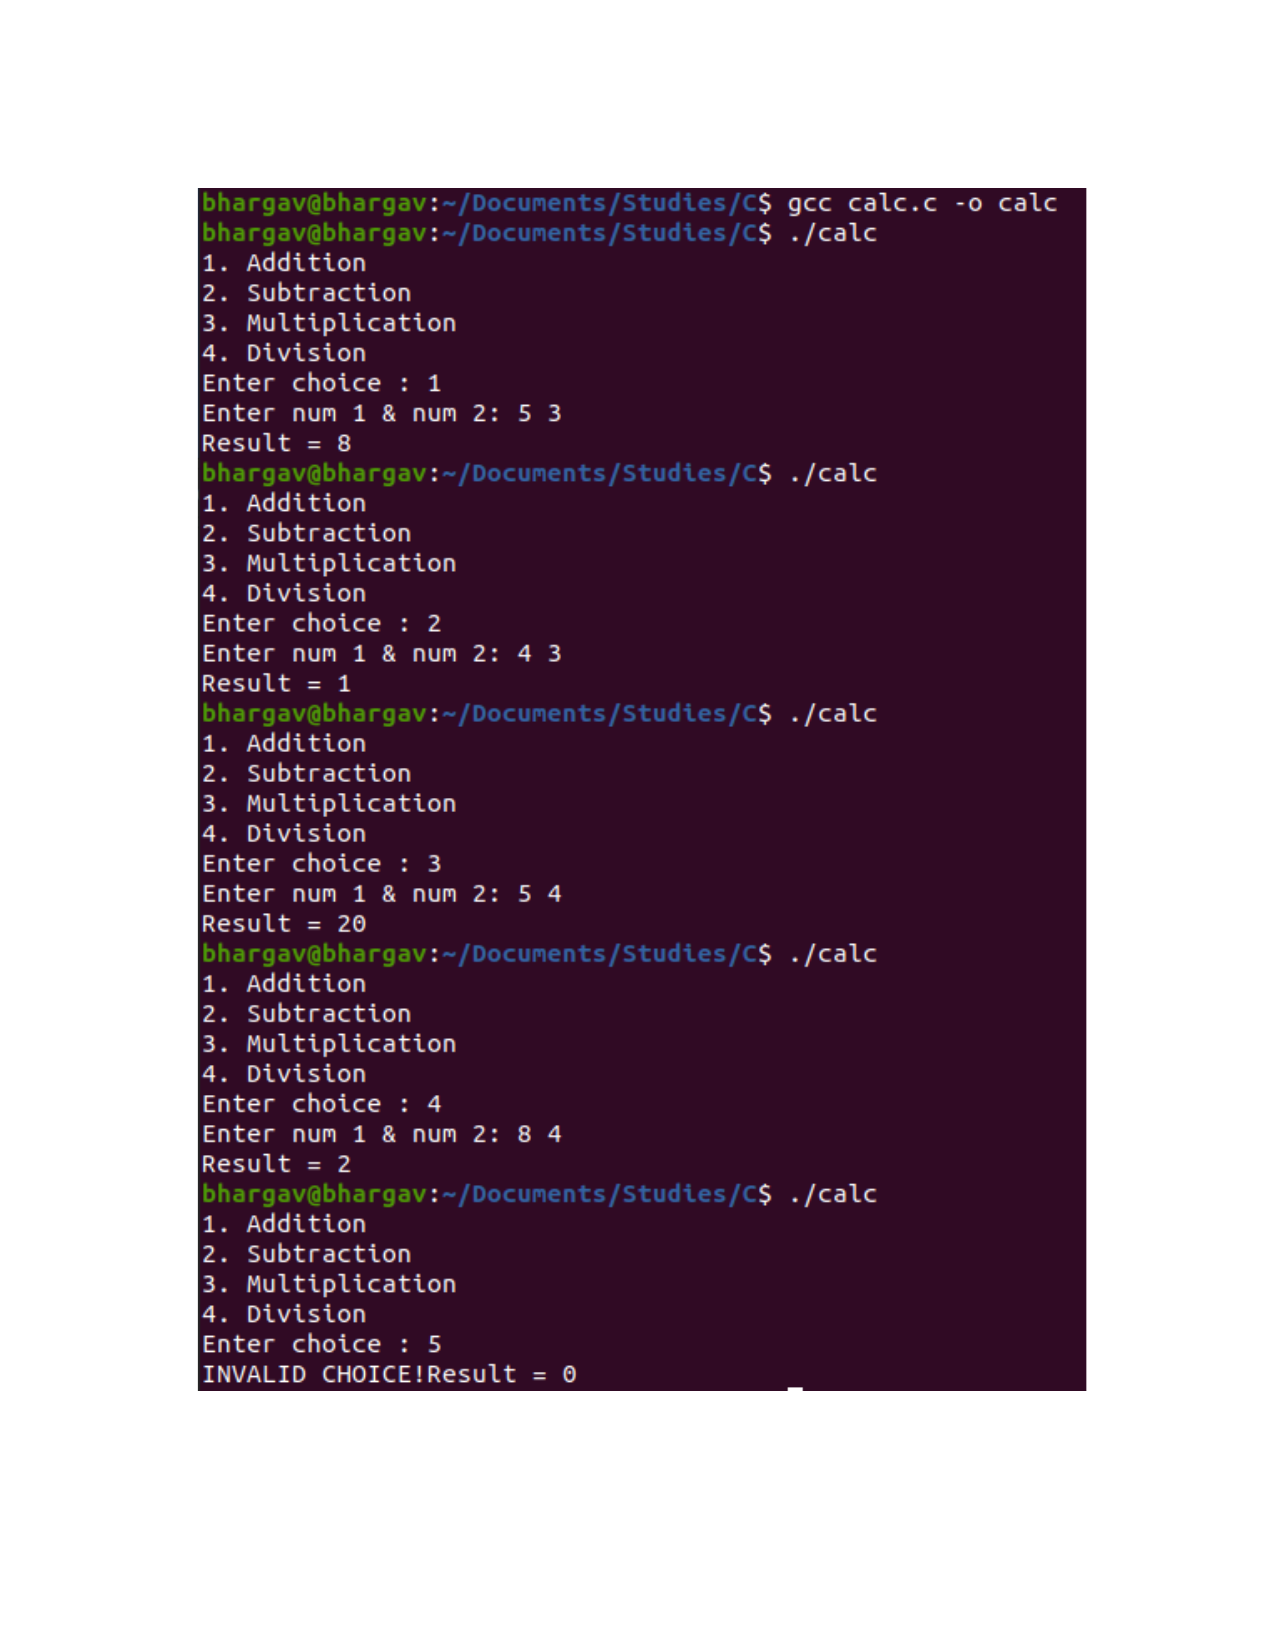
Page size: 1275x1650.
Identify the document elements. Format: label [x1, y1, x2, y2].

picture [197, 188, 1087, 1391]
